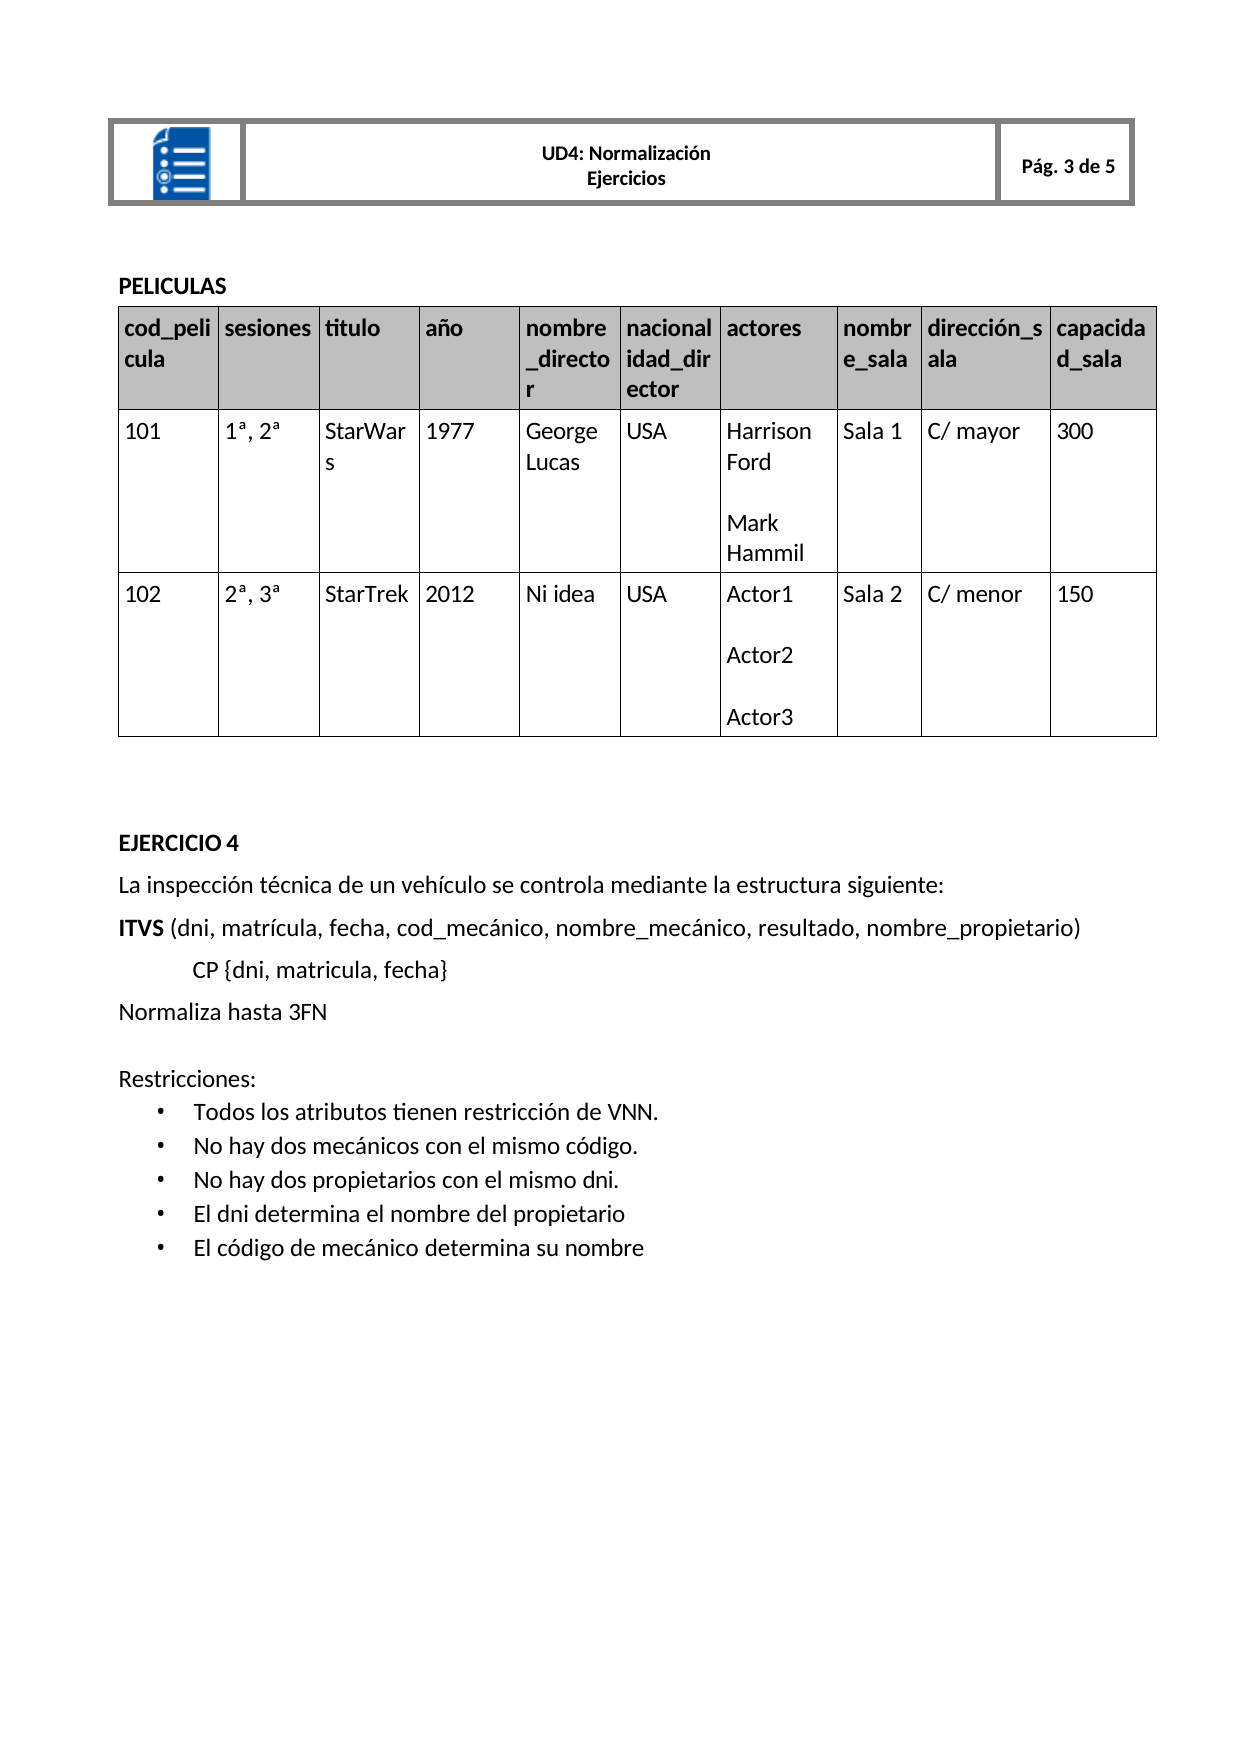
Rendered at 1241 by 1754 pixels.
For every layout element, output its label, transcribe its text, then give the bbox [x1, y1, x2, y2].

table_header titulo [320, 307, 419, 409]
table_cell 101 [119, 410, 218, 572]
table_header sesiones [219, 307, 319, 409]
list Todos los atributos tienen restricción de VNN. [156, 1094, 1167, 1128]
table_cell 102 [119, 573, 218, 736]
table_header año [420, 307, 519, 409]
table_cell 300 [1051, 410, 1156, 572]
list El dni determina el nombre del propietario [156, 1196, 1167, 1230]
table_cell Ni idea [520, 573, 620, 736]
text Normaliza hasta 3FN [118, 996, 1167, 1027]
table_header nombre _directo r [520, 307, 620, 409]
table_cell StarWar s [320, 410, 419, 572]
table_cell StarTrek [320, 573, 419, 736]
table_cell Actor1 Actor2 Actor3 [721, 573, 837, 736]
table_cell Sala 2 [838, 573, 921, 736]
list No hay dos propietarios con el mismo dni. [156, 1162, 1167, 1196]
table_header actores [721, 307, 837, 409]
table_header capacida d_sala [1051, 307, 1156, 409]
table_cell 2012 [420, 573, 519, 736]
table_cell 150 [1051, 573, 1156, 736]
text EJERCICIO 4 [118, 827, 1167, 858]
table_cell USA [621, 573, 720, 736]
list No hay dos mecánicos con el mismo código. [156, 1128, 1167, 1162]
table_header cod_peli cula [119, 307, 218, 409]
table_cell Sala 1 [838, 410, 921, 572]
text ITVS (dni, matrícula, fecha, cod_mecánico, nombre_mecánico, resultado, nombre_propietario) CP {dni, matricula, fecha} [118, 912, 1095, 985]
text La inspección técnica de un vehículo se controla mediante la estructura siguiente: [118, 870, 1167, 900]
table_header nacional idad_dir ector [621, 307, 720, 409]
table_cell USA [621, 410, 720, 572]
table_cell Harrison Ford Mark Hammil [721, 410, 837, 572]
list El código de mecánico determina su nombre [156, 1230, 1167, 1264]
table_cell C/ menor [922, 573, 1050, 736]
subtitle PELICULAS [118, 270, 1167, 301]
table_cell 1977 [420, 410, 519, 572]
table_cell C/ mayor [922, 410, 1050, 572]
table_cell 2ª, 3ª [219, 573, 319, 736]
table_cell George Lucas [520, 410, 620, 572]
table_header nombr e_sala [838, 307, 921, 409]
table_cell 1ª, 2ª [219, 410, 319, 572]
text Restricciones: [118, 1063, 1167, 1094]
table_header dirección_s ala [922, 307, 1050, 409]
picture [152, 127, 211, 200]
